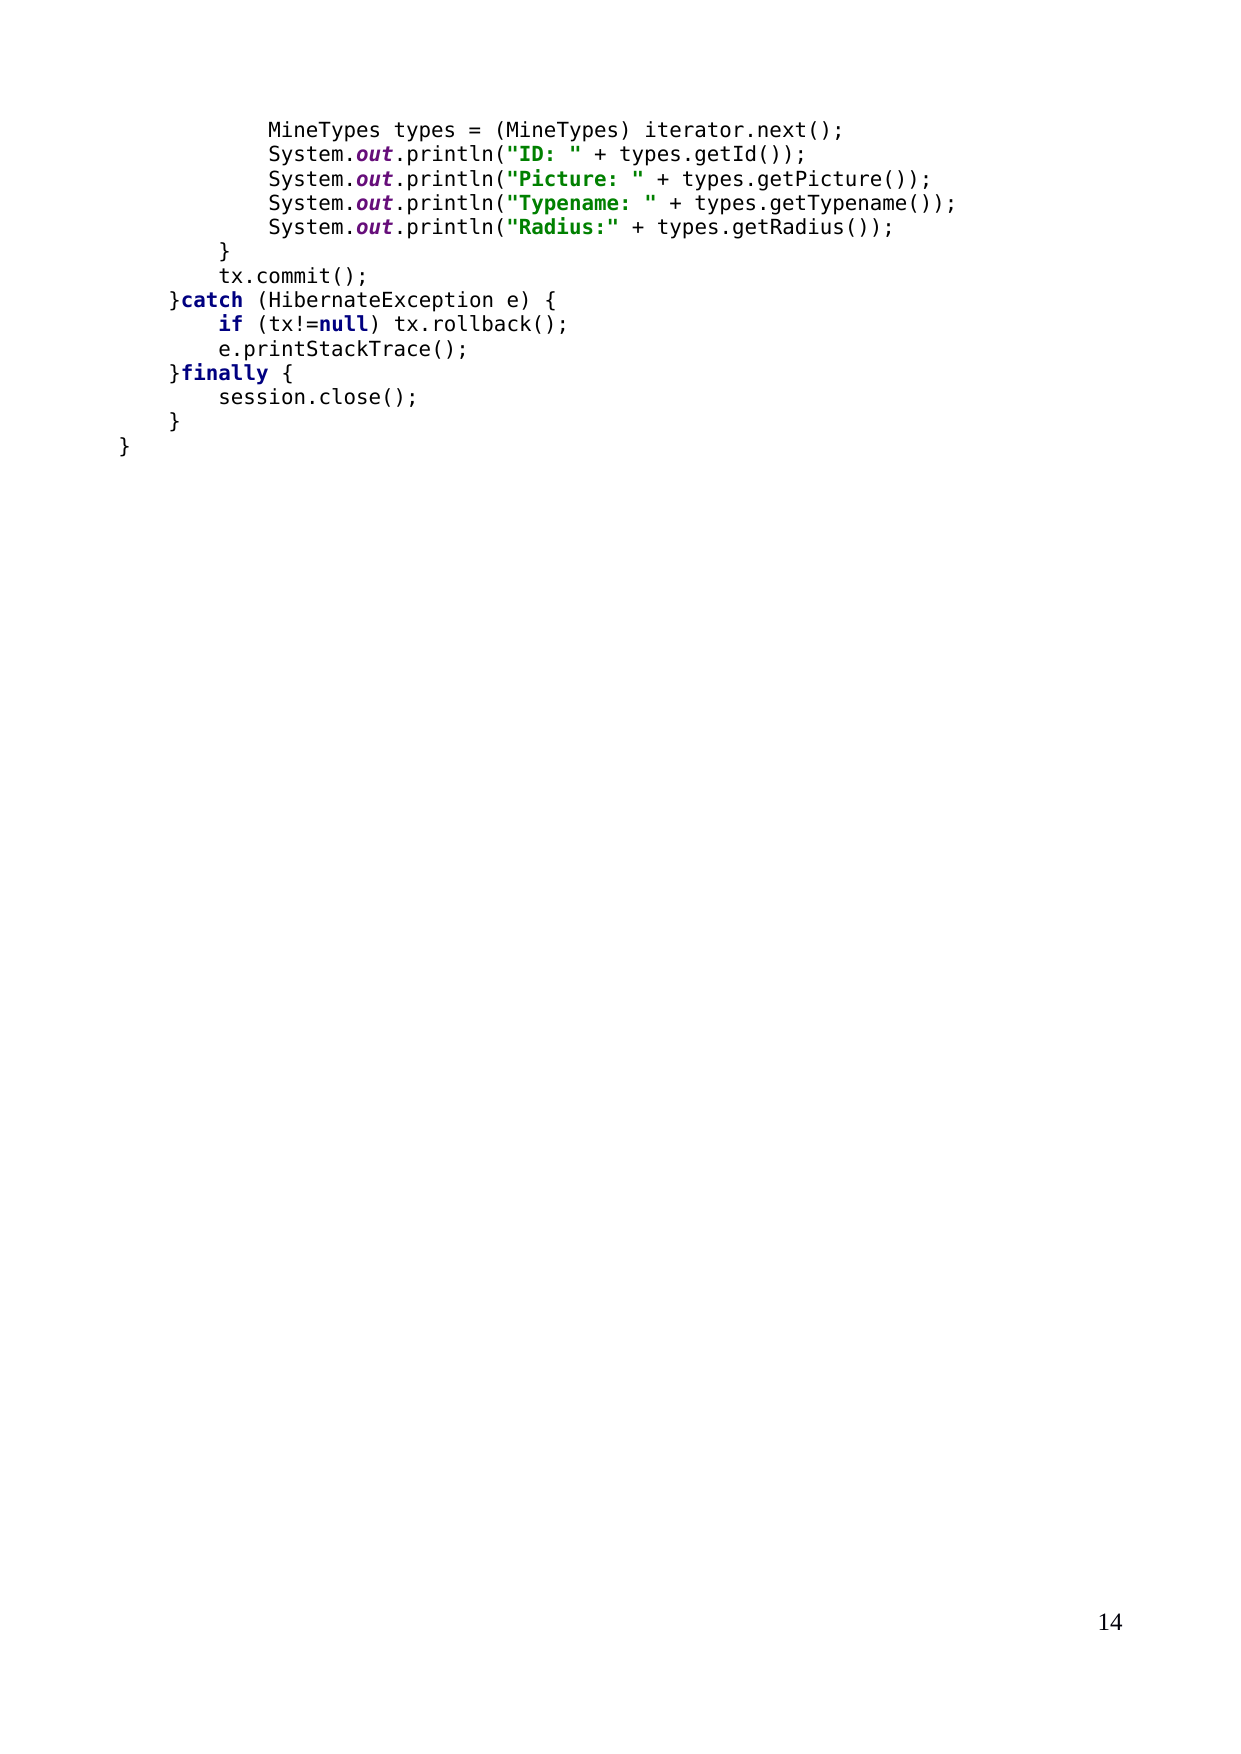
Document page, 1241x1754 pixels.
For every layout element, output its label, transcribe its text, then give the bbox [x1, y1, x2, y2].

text } [118, 409, 1122, 434]
text session.close(); [118, 385, 1122, 409]
text System.out.println("Picture: " + types.getPicture()); [118, 167, 1122, 191]
text e.printStackTrace(); [118, 337, 1122, 361]
text } [118, 434, 1122, 458]
text System.out.println("ID: " + types.getId()); [118, 142, 1122, 167]
text } [118, 239, 1122, 264]
text MineTypes types = (MineTypes) iterator.next(); [118, 118, 1122, 142]
text }catch (HibernateException e) { [118, 288, 1122, 312]
text if (tx!=null) tx.rollback(); [118, 312, 1122, 337]
text System.out.println("Typename: " + types.getTypename()); [118, 191, 1122, 215]
text }finally { [118, 361, 1122, 385]
text tx.commit(); [118, 264, 1122, 288]
text System.out.println("Radius:" + types.getRadius()); [118, 215, 1122, 239]
